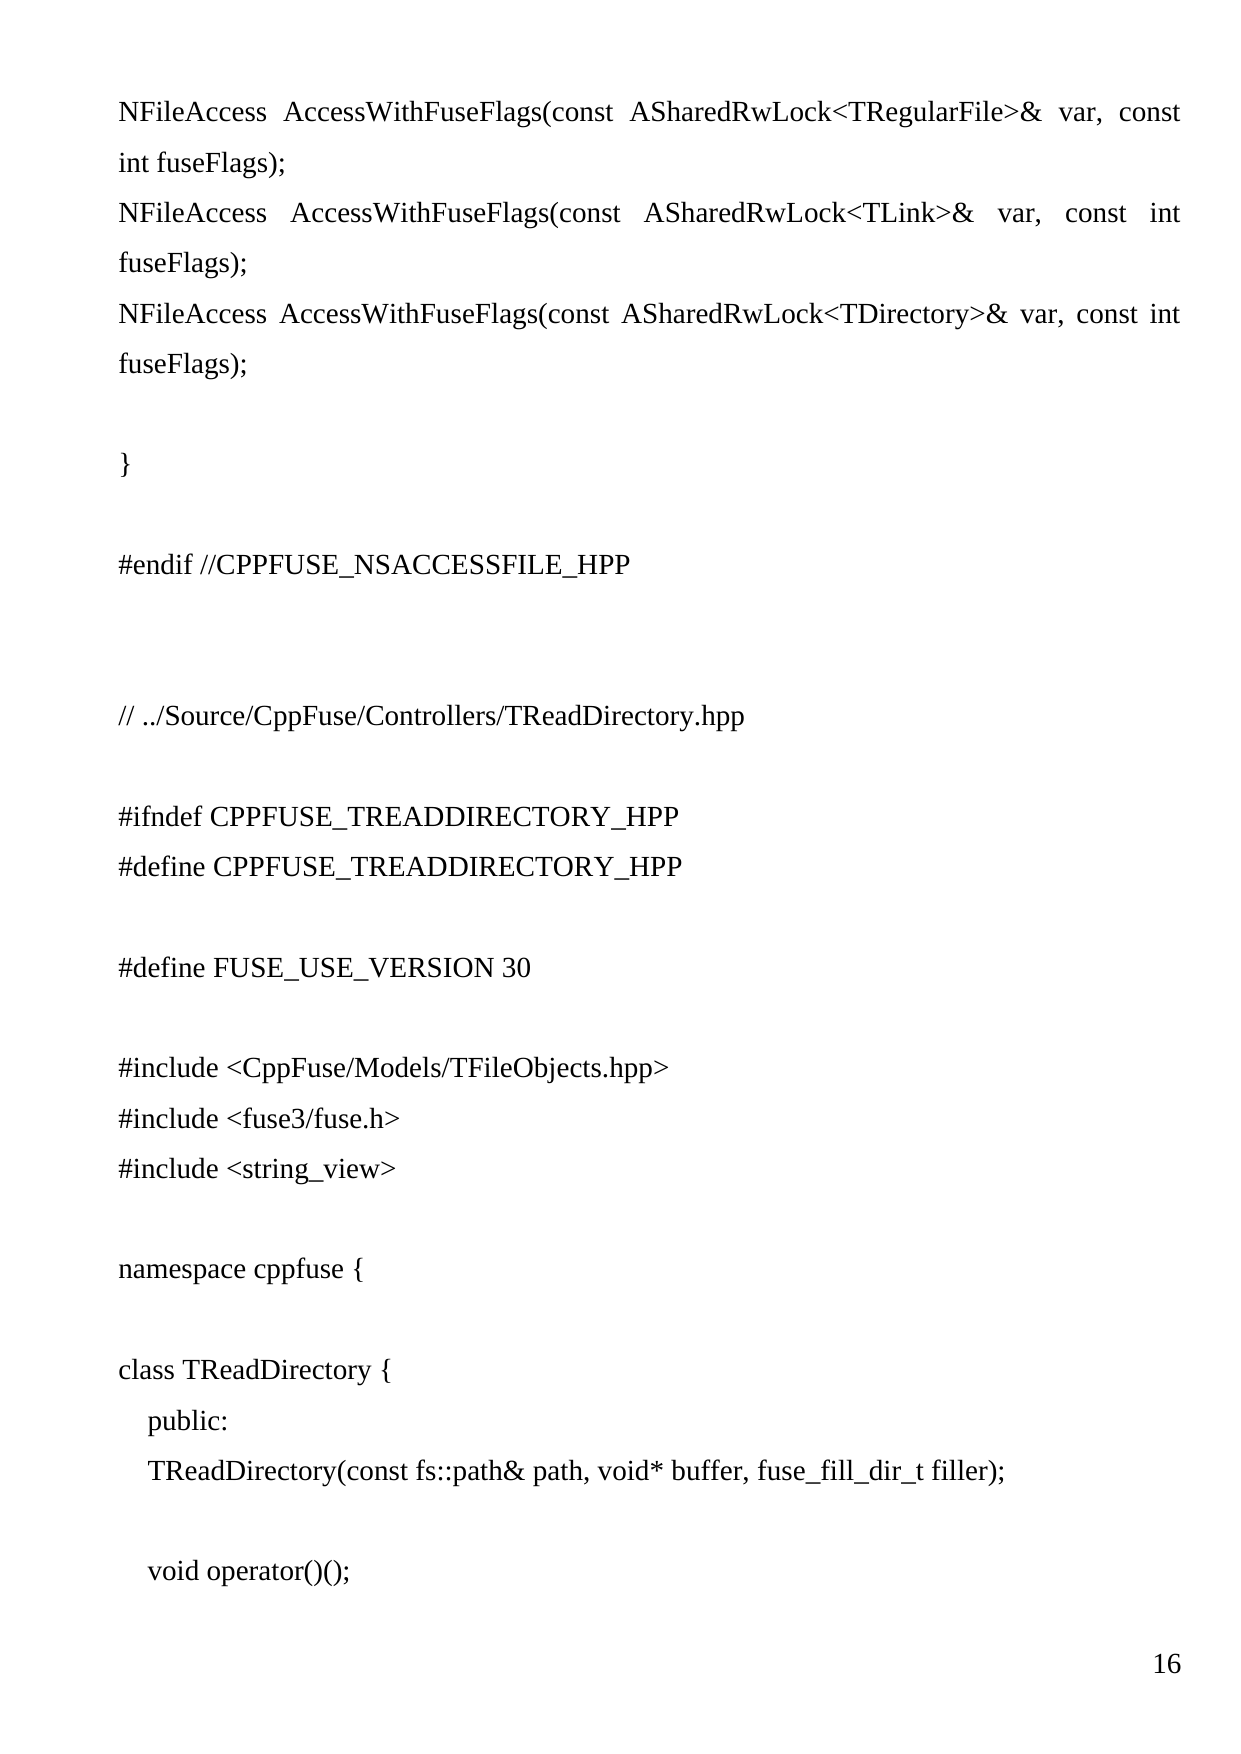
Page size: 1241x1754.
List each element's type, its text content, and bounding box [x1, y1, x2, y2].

text NFileAccess AccessWithFuseFlags(const ASharedRwLock<TDirectory>& var, const int fuseFlags); [118, 296, 1181, 379]
text #endif //CPPFUSE_NSACCESSFILE_HPP [118, 547, 1181, 581]
text namespace cppfuse { [118, 1252, 1181, 1285]
text NFileAccess AccessWithFuseFlags(const ASharedRwLock<TRegularFile>& var, const int fuseFlags); [118, 94, 1181, 178]
text #include <string_view> [118, 1151, 1181, 1184]
text NFileAccess AccessWithFuseFlags(const ASharedRwLock<TLink>& var, const int fuseFlags); [118, 195, 1181, 279]
text #include <fuse3/fuse.h> [118, 1101, 1181, 1134]
text #include <CppFuse/Models/TFileObjects.hpp> [118, 1050, 1181, 1084]
text void operator()(); [118, 1553, 1181, 1587]
text public: [118, 1403, 1181, 1436]
text #define CPPFUSE_TREADDIRECTORY_HPP [118, 849, 1181, 883]
text } [118, 447, 1181, 480]
text #define FUSE_USE_VERSION 30 [118, 950, 1181, 983]
text // ../Source/CppFuse/Controllers/TReadDirectory.hpp [118, 698, 1181, 732]
text #ifndef CPPFUSE_TREADDIRECTORY_HPP [118, 799, 1181, 832]
text TReadDirectory(const fs::path& path, void* buffer, fuse_fill_dir_t filler); [118, 1453, 1181, 1486]
text class TReadDirectory { [118, 1352, 1181, 1386]
